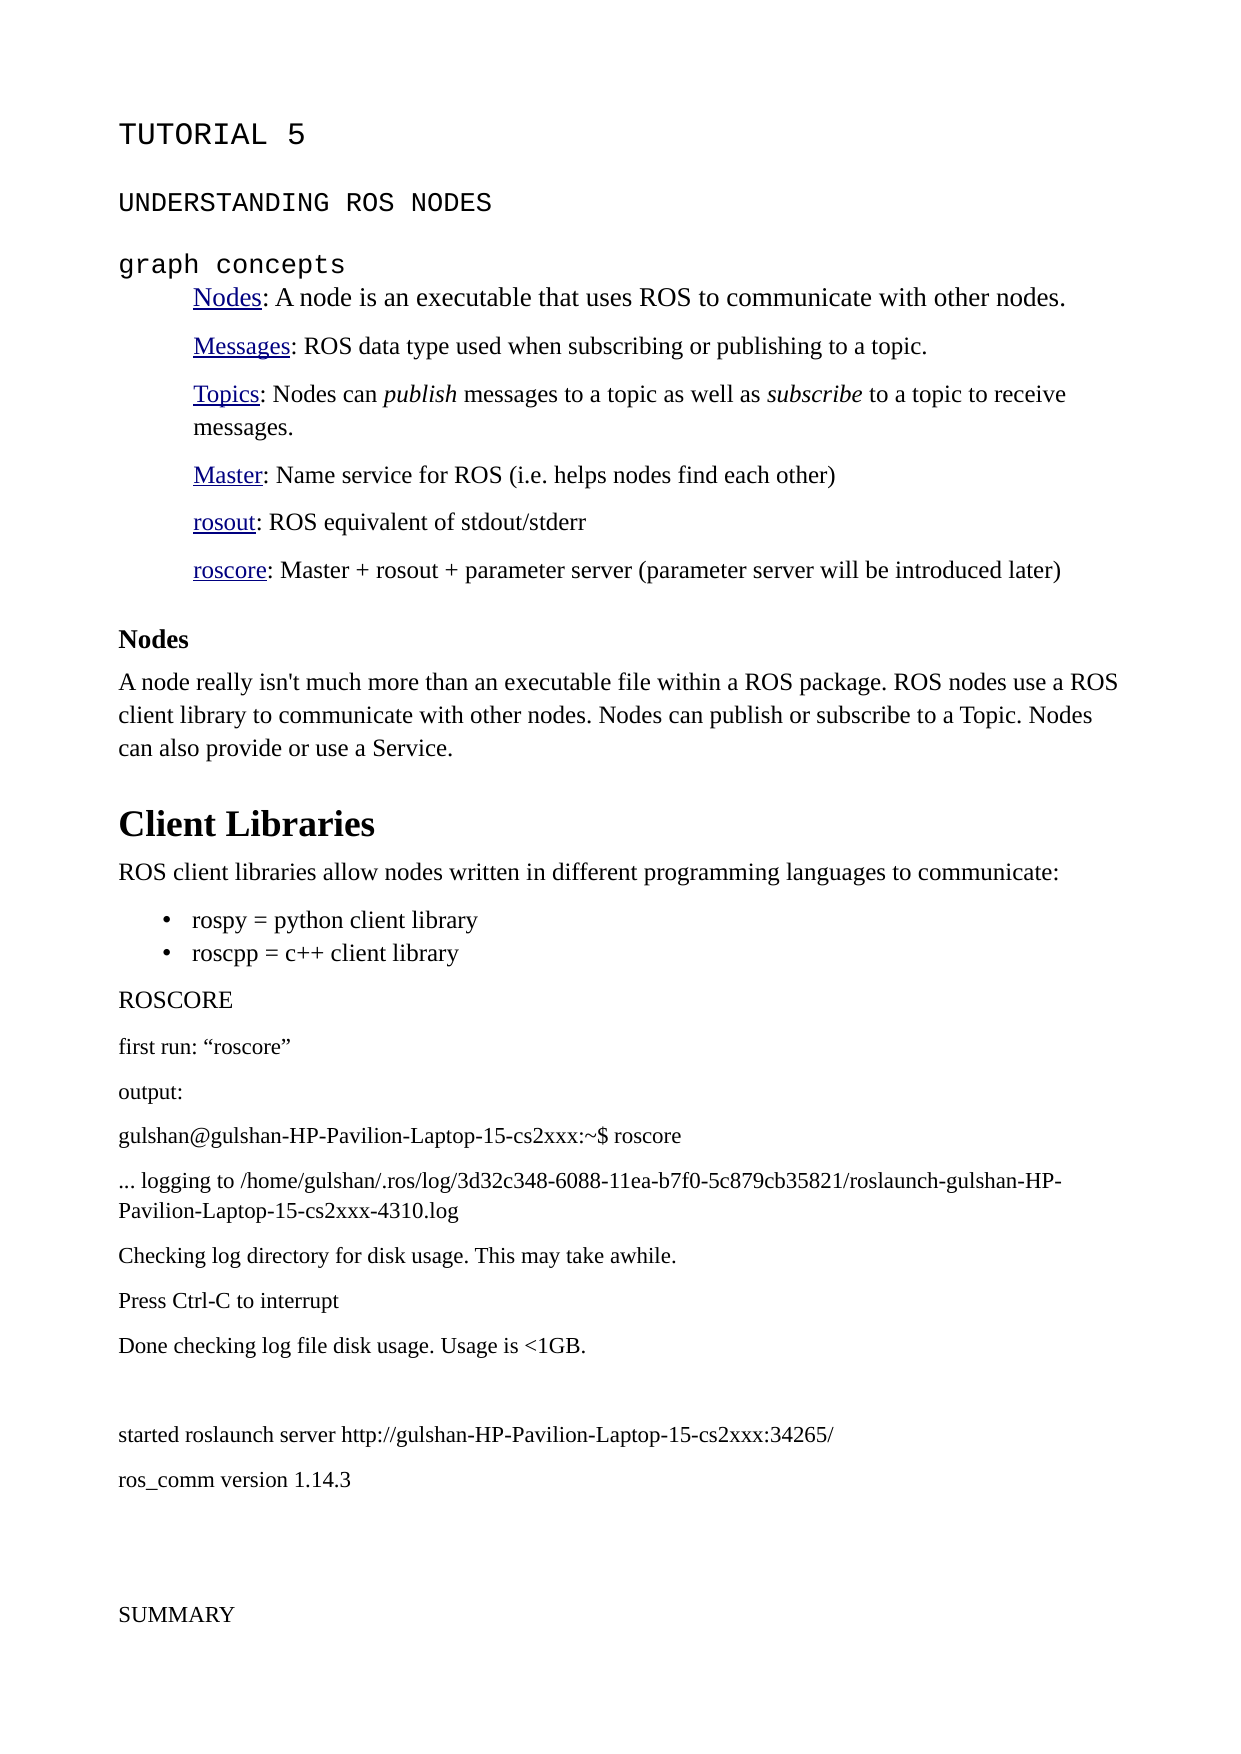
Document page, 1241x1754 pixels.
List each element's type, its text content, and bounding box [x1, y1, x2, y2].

list rosout: ROS equivalent of stdout/stderr [164, 507, 1122, 536]
text ros_comm version 1.14.3 [118, 1466, 1122, 1493]
text started roslaunch server http://gulshan-HP-Pavilion-Laptop-15-cs2xxx:34265/ [118, 1421, 1122, 1448]
text graph concepts [118, 250, 1122, 281]
list Messages: ROS data type used when subscribing or publishing to a topic. [164, 331, 1122, 360]
list roscore: Master + rosout + parameter server (parameter server will be introduced later) [164, 555, 1122, 584]
text Checking log directory for disk usage. This may take awhile. [118, 1242, 1122, 1269]
text TUTORIAL 5 [118, 118, 1122, 153]
text Press Ctrl-C to interrupt [118, 1287, 1122, 1313]
text output: [118, 1078, 1122, 1104]
text ROS client libraries allow nodes written in different programming languages to communicate: [118, 857, 1122, 886]
subtitle Client Libraries [118, 801, 1122, 844]
list rospy = python client library [162, 905, 1122, 933]
text Nodes: A node is an executable that uses ROS to communicate with other nodes. [118, 281, 1122, 312]
text ... logging to /home/gulshan/.ros/log/3d32c348-6088-11ea-b7f0-5c879cb35821/roslaunch-gulshan-HP-Pavilion-Laptop-15-cs2xxx-4310.log [118, 1167, 1122, 1224]
text SUMMARY [118, 1601, 1122, 1627]
text first run: “roscore” [118, 1033, 1122, 1059]
text UNDERSTANDING ROS NODES [118, 189, 1122, 220]
text ROSCORE [118, 985, 1122, 1014]
text gulshan@gulshan-HP-Pavilion-Laptop-15-cs2xxx:~$ roscore [118, 1122, 1122, 1149]
list Topics: Nodes can publish messages to a topic as well as subscribe to a topic to receive messages. [164, 379, 1122, 441]
subtitle Nodes [118, 623, 1122, 654]
text A node really isn't much more than an executable file within a ROS package. ROS nodes use a ROS client library to communicate with other nodes. Nodes can publish or subscribe to a Topic. Nodes can also provide or use a Service. [118, 667, 1122, 762]
list Master: Name service for ROS (i.e. helps nodes find each other) [164, 460, 1122, 488]
text Done checking log file disk usage. Usage is <1GB. [118, 1332, 1122, 1358]
list roscpp = c++ client library [162, 938, 1122, 966]
